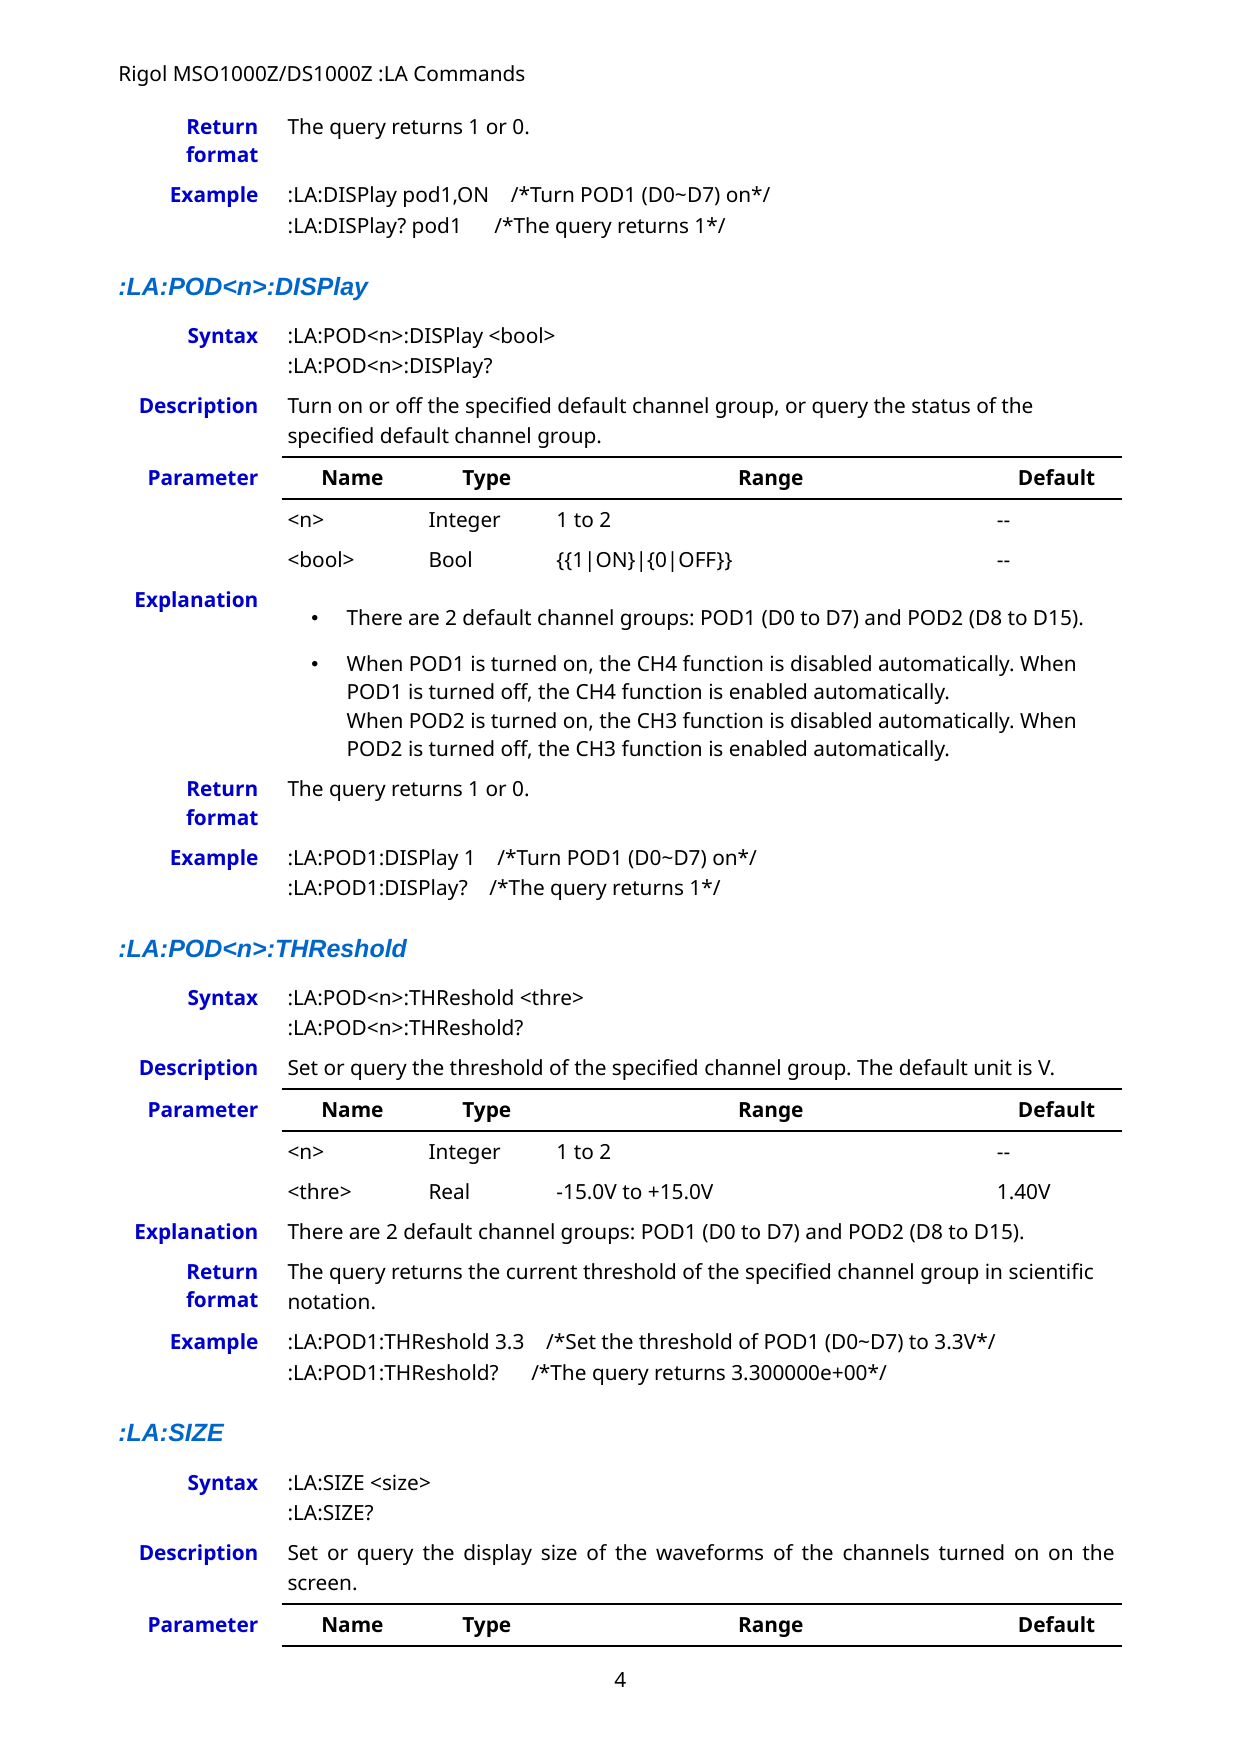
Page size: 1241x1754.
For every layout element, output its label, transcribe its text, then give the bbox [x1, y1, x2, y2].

table_cell Integer [423, 500, 551, 539]
table_cell Name [282, 458, 422, 498]
table_cell :LA:POD1:THReshold 3.3 /*Set the threshold of POD1 (D0~D7) to 3.3V*/ :LA:POD1:THReshold? /*The query returns 3.300000e+00*/ [282, 1322, 1122, 1392]
table_cell Return format [118, 769, 282, 837]
table_cell <n> [282, 500, 422, 539]
table_cell The query returns the current threshold of the specified channel group in scientific notation. [282, 1251, 1122, 1322]
table_cell Parameter [118, 1088, 282, 1129]
subtitle :LA:POD<n>:THReshold [118, 934, 1122, 962]
table_cell Range [551, 1605, 991, 1644]
table_cell -- [991, 500, 1122, 539]
table_cell There are 2 default channel groups: POD1 (D0 to D7) and POD2 (D8 to D15). [282, 1211, 1122, 1251]
subtitle :LA:POD<n>:DISPlay [118, 271, 1122, 300]
table_cell -- [991, 1132, 1122, 1171]
table_cell Default [991, 1090, 1122, 1129]
table_cell Name [282, 1090, 422, 1129]
table_cell Parameter [118, 456, 282, 498]
table_cell Bool [423, 540, 551, 579]
table_cell Explanation [118, 580, 282, 768]
table_header :LA:POD<n>:DISPlay <bool> :LA:POD<n>:DISPlay? [282, 315, 1122, 385]
subtitle :LA:SIZE [118, 1418, 1122, 1447]
table_cell Range [551, 458, 991, 498]
table_cell Default [991, 458, 1122, 498]
table_cell [118, 540, 282, 579]
table_cell 1 to 2 [551, 500, 991, 539]
table_cell Integer [423, 1132, 551, 1171]
table_cell Real [423, 1171, 551, 1211]
table_cell Type [423, 1090, 551, 1129]
table_cell 1.40V [991, 1171, 1122, 1211]
table_cell Description [118, 1048, 282, 1087]
table_cell Example [118, 1322, 282, 1392]
table_cell <n> [282, 1132, 422, 1171]
table_cell Example [118, 837, 282, 907]
table_cell Set or query the threshold of the specified channel group. The default unit is V. [282, 1048, 1122, 1087]
table_cell Name [282, 1605, 422, 1644]
table_cell Type [423, 458, 551, 498]
table_cell Set or query the display size of the waveforms of the channels turned on on the screen. [282, 1532, 1122, 1603]
table_cell {{1|ON}|{0|OFF}} [551, 540, 991, 579]
table_cell Return format [118, 106, 282, 174]
table_header Syntax [118, 315, 282, 385]
table_cell Description [118, 1532, 282, 1603]
table_cell Example [118, 175, 282, 245]
table_cell Parameter [118, 1603, 282, 1644]
table_cell -- [991, 540, 1122, 579]
table_cell :LA:DISPlay pod1,ON /*Turn POD1 (D0~D7) on*/ :LA:DISPlay? pod1 /*The query returns 1*/ [282, 175, 1122, 245]
table_cell <thre> [282, 1171, 422, 1211]
table_header :LA:POD<n>:THReshold <thre> :LA:POD<n>:THReshold? [282, 977, 1122, 1048]
table_cell [118, 1130, 282, 1171]
table_cell Turn on or off the specified default channel group, or query the status of the specified default channel group. [282, 385, 1122, 456]
table_cell Description [118, 385, 282, 456]
table_cell There are 2 default channel groups: POD1 (D0 to D7) and POD2 (D8 to D15). When POD1 is turned on, the CH4 function is disabled automatically. When POD1 is turned off, the CH4 function is enabled automatically. When POD2 is turned on, the CH3 function is disabled automatically. When POD2 is turned off, the CH3 function is enabled automatically. [282, 580, 1122, 768]
table_cell [118, 1171, 282, 1211]
table_header :LA:SIZE <size> :LA:SIZE? [282, 1462, 1122, 1532]
table_cell -15.0V to +15.0V [551, 1171, 991, 1211]
table_cell Default [991, 1605, 1122, 1644]
table_cell [118, 498, 282, 539]
table_cell :LA:POD1:DISPlay 1 /*Turn POD1 (D0~D7) on*/ :LA:POD1:DISPlay? /*The query returns 1*/ [282, 837, 1122, 907]
table_cell The query returns 1 or 0. [282, 106, 1122, 174]
table_cell <bool> [282, 540, 422, 579]
table_cell The query returns 1 or 0. [282, 769, 1122, 837]
table_cell 1 to 2 [551, 1132, 991, 1171]
table_cell Type [423, 1605, 551, 1644]
table_header Syntax [118, 1462, 282, 1532]
table_cell Range [551, 1090, 991, 1129]
table_header Syntax [118, 977, 282, 1048]
table_cell Explanation [118, 1211, 282, 1251]
table_cell Return format [118, 1251, 282, 1322]
